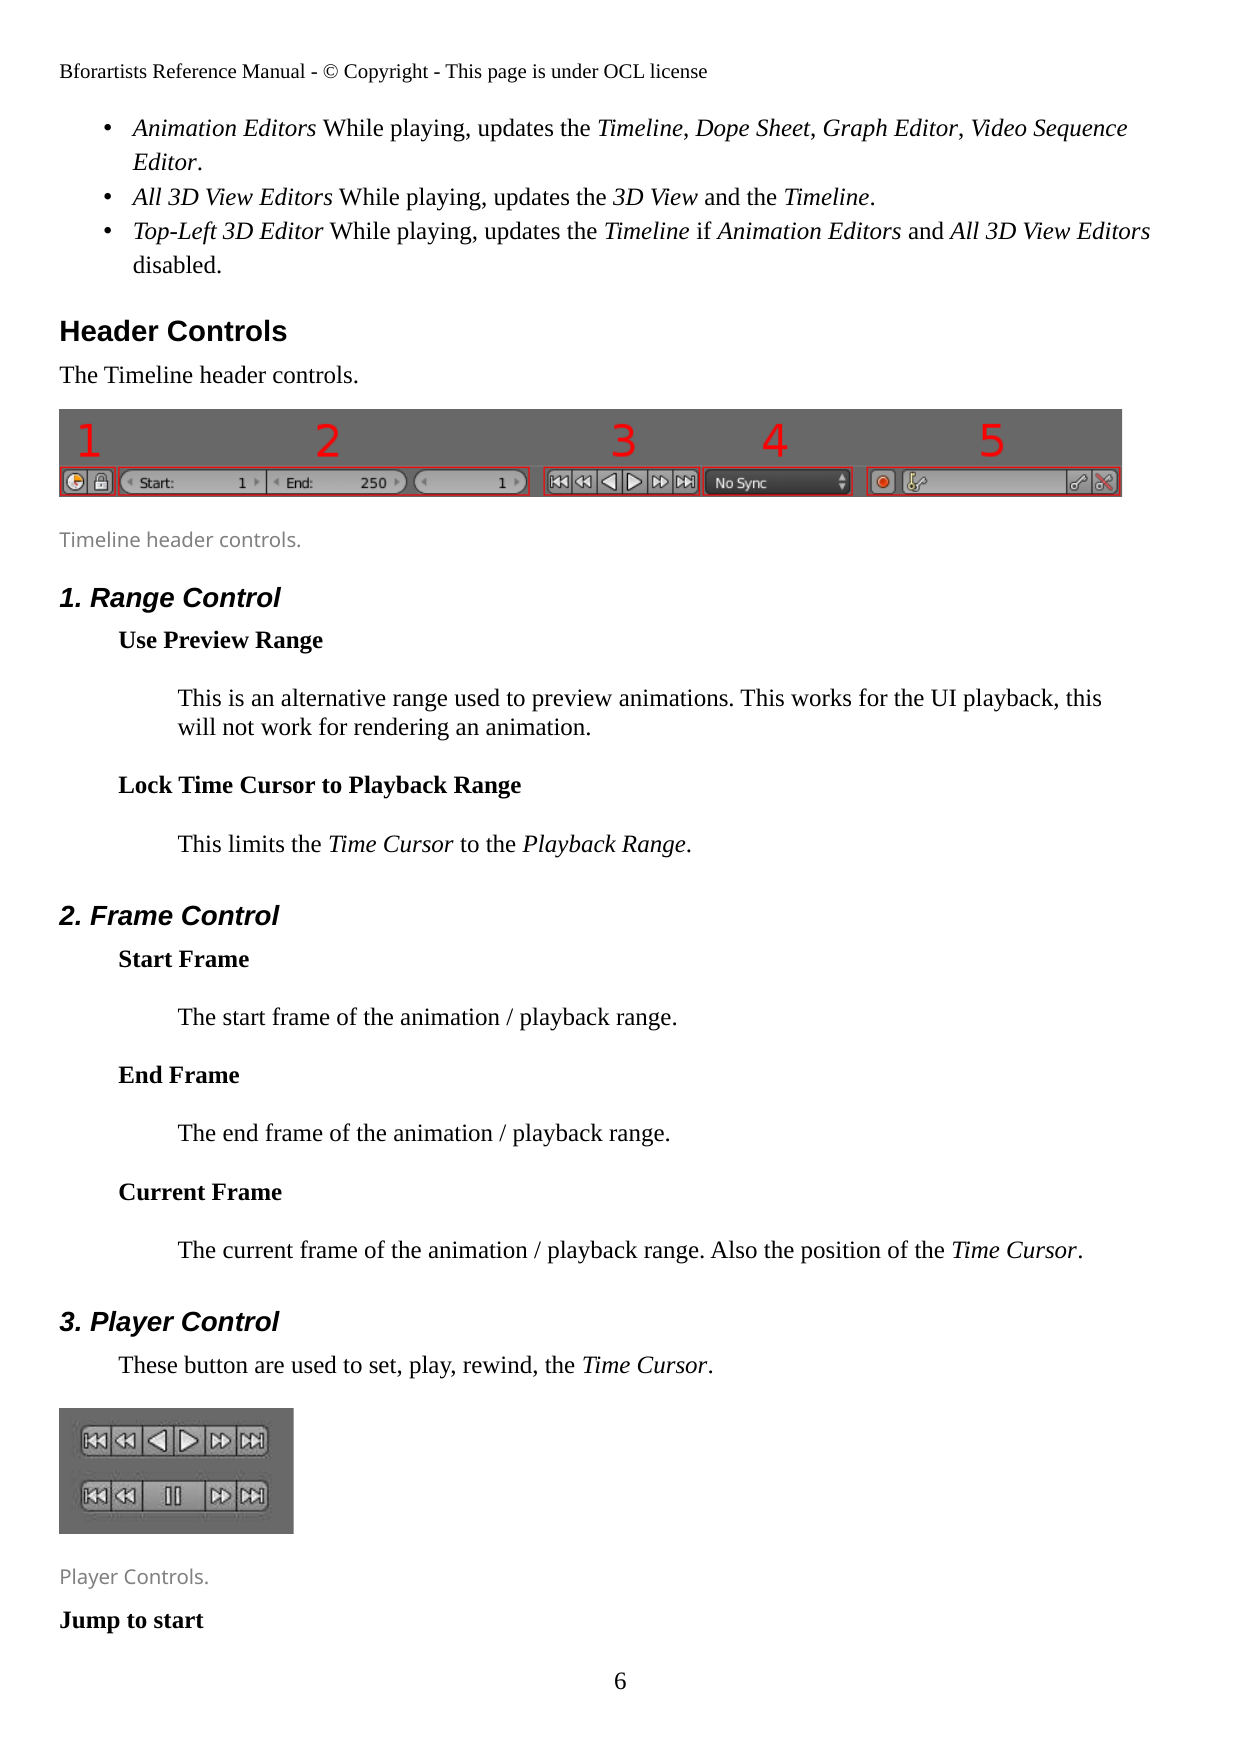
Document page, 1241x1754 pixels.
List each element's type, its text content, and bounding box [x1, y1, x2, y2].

subtitle Jump to start [59, 1605, 1181, 1634]
text Timeline header controls. [59, 523, 1181, 554]
text The Timeline header controls. [59, 360, 1181, 389]
subtitle End Frame [118, 1060, 1122, 1089]
subtitle Current Frame [118, 1177, 1122, 1206]
text Player Controls. [59, 1559, 1181, 1591]
picture [59, 409, 1123, 497]
list The current frame of the animation / playback range. Also the position of the Time Cursor. [177, 1235, 1122, 1264]
subtitle Header Controls [59, 314, 1181, 348]
text These button are used to set, play, rewind, the Time Cursor. [118, 1350, 1122, 1379]
list All 3D View Editors While playing, updates the 3D View and the Timeline. [103, 182, 1181, 210]
list Animation Editors While playing, updates the Timeline, Dope Sheet, Graph Editor, Video Sequence Editor. [103, 113, 1181, 176]
subtitle 2. Frame Control [59, 899, 1181, 931]
list The end frame of the animation / playback range. [177, 1118, 1122, 1147]
list This is an alternative range used to preview animations. This works for the UI playback, this will not work for rendering an animation. [177, 683, 1122, 741]
picture [59, 1408, 294, 1534]
subtitle Use Preview Range [118, 625, 1122, 654]
list The start frame of the animation / playback range. [177, 1002, 1122, 1031]
subtitle 1. Range Control [59, 581, 1181, 613]
subtitle Lock Time Cursor to Playback Range [118, 771, 1122, 799]
list This limits the Time Cursor to the Playback Range. [177, 829, 1122, 857]
list Top-Left 3D Editor While playing, updates the Timeline if Animation Editors and All 3D View Editors disabled. [103, 216, 1181, 279]
subtitle Start Frame [118, 944, 1122, 973]
subtitle 3. Player Control [59, 1306, 1181, 1338]
